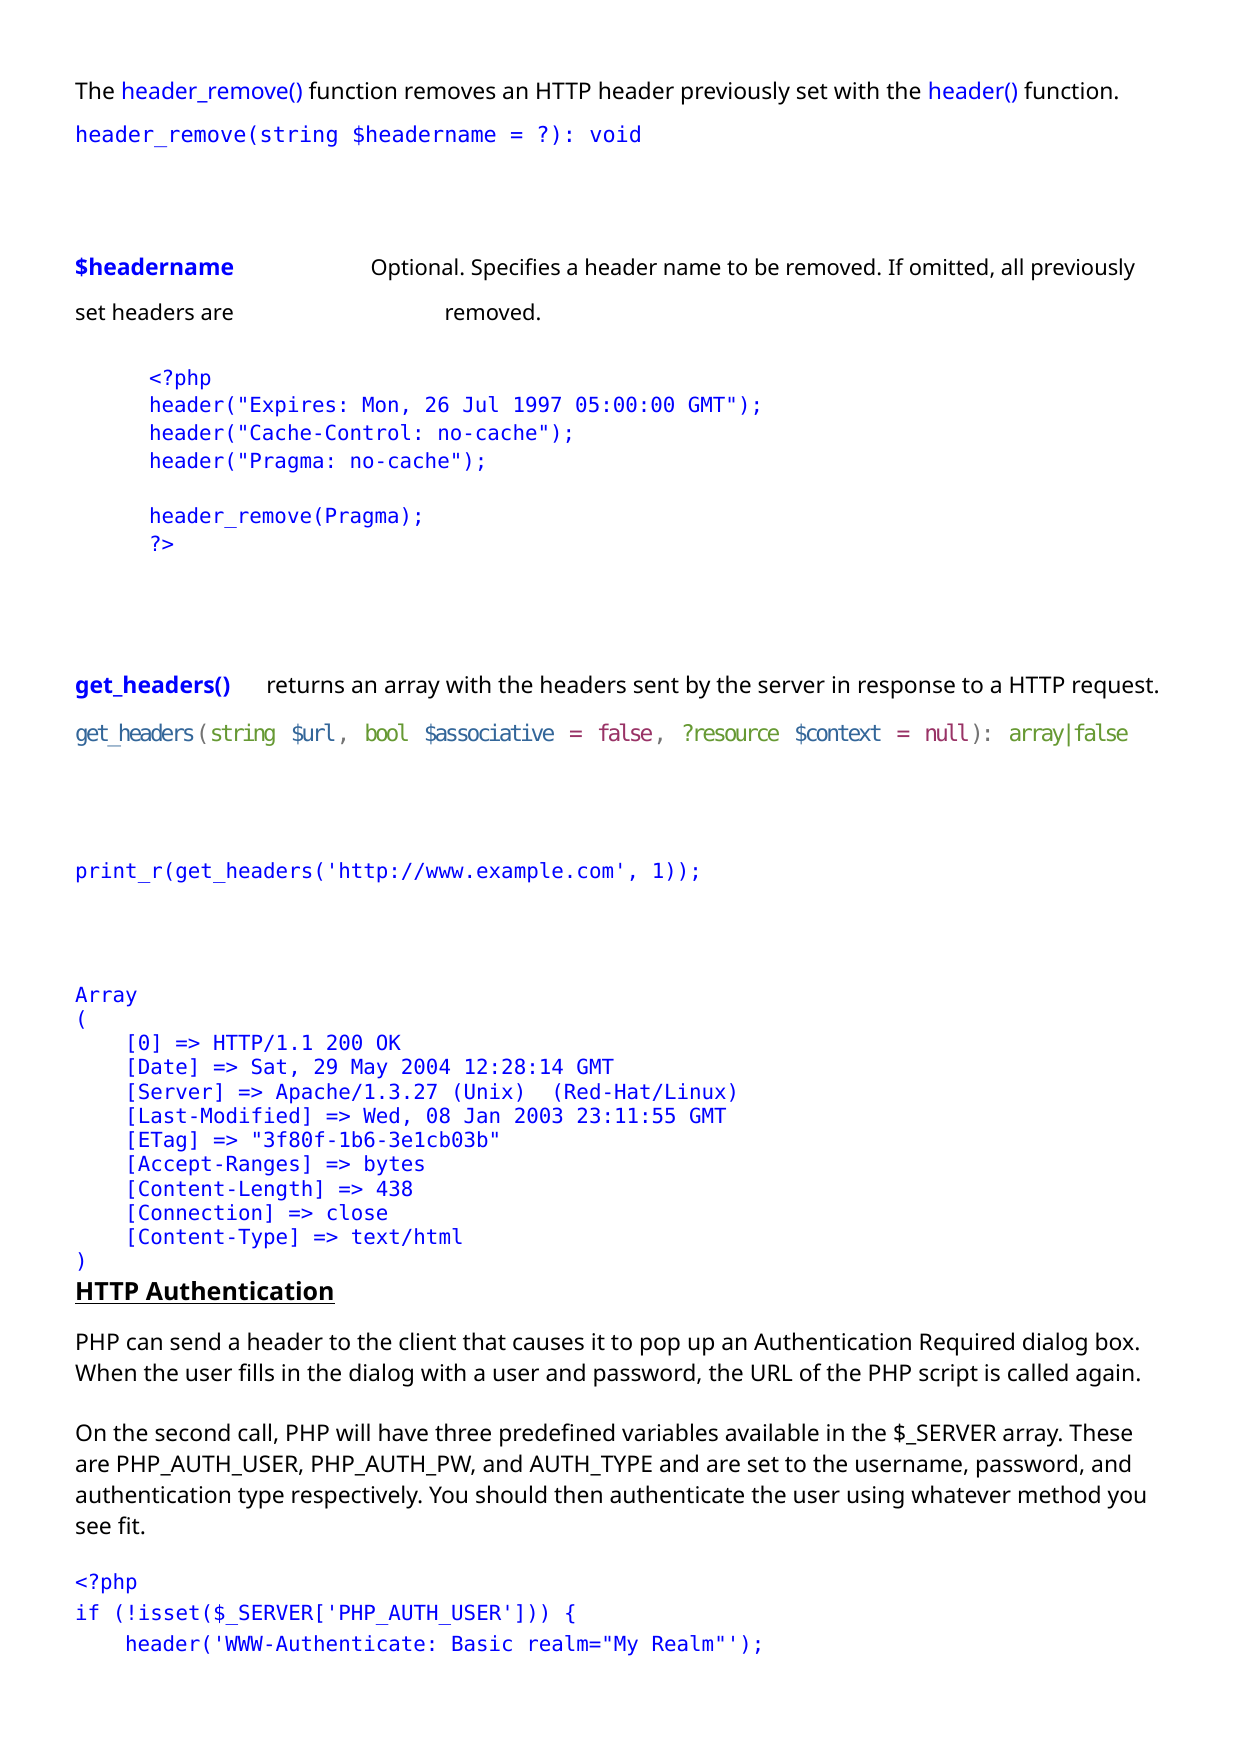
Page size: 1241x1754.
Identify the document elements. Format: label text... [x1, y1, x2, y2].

text [Content-Type] => text/html [75, 1225, 1166, 1249]
text HTTP Authentication [75, 1274, 1166, 1308]
text [Content-Length] => 438 [75, 1177, 1166, 1201]
text Array [75, 983, 1166, 1007]
text <?php [75, 1570, 1166, 1594]
text [Server] => Apache/1.3.27 (Unix) (Red-Hat/Linux) [75, 1080, 1166, 1104]
text On the second call, PHP will have three predefined variables available in the $_SERVER array. These are PHP_AUTH_USER, PHP_AUTH_PW, and AUTH_TYPE and are set to the username, password, and authentication type respectively. You should then authenticate the user using whatever method you see fit. [75, 1416, 1166, 1541]
text [0] => HTTP/1.1 200 OK [75, 1031, 1166, 1055]
text [Last-Modified] => Wed, 08 Jan 2003 23:11:55 GMT [75, 1104, 1166, 1128]
text ( [75, 1007, 1166, 1031]
text [Connection] => close [75, 1201, 1166, 1225]
text [ETag] => "3f80f-1b6-3e1cb03b" [75, 1128, 1166, 1152]
text header('WWW-Authenticate: Basic realm="My Realm"'); [75, 1625, 1166, 1657]
text get_headers(string $url, bool $associative = false, ?resource $context = null): array|false [75, 720, 1166, 746]
text get_headers() returns an array with the headers sent by the server in response to a HTTP request. [75, 669, 1166, 700]
text [Accept-Ranges] => bytes [75, 1152, 1166, 1177]
text <?php header("Expires: Mon, 26 Jul 1997 05:00:00 GMT"); header("Cache-Control: no-cache"); header("Pragma: no-cache"); header_remove(Pragma); ?> [149, 366, 1166, 557]
text ) [75, 1249, 1166, 1274]
text if (!isset($_SERVER['PHP_AUTH_USER'])) { [75, 1594, 1166, 1625]
text header_remove(string $headername = ?): void [75, 122, 1166, 147]
text The header_remove() function removes an HTTP header previously set with the header() function. [75, 75, 1166, 106]
text $headername Optional. Specifies a header name to be removed. If omitted, all previously set headers are removed. [75, 251, 1166, 327]
text print_r(get_headers('http://www.example.com', 1)); [75, 859, 1166, 917]
text [Date] => Sat, 29 May 2004 12:28:14 GMT [75, 1055, 1166, 1080]
text PHP can send a header to the client that causes it to pop up an Authentication Required dialog box. When the user fills in the dialog with a user and password, the URL of the PHP script is called again. [75, 1326, 1166, 1388]
